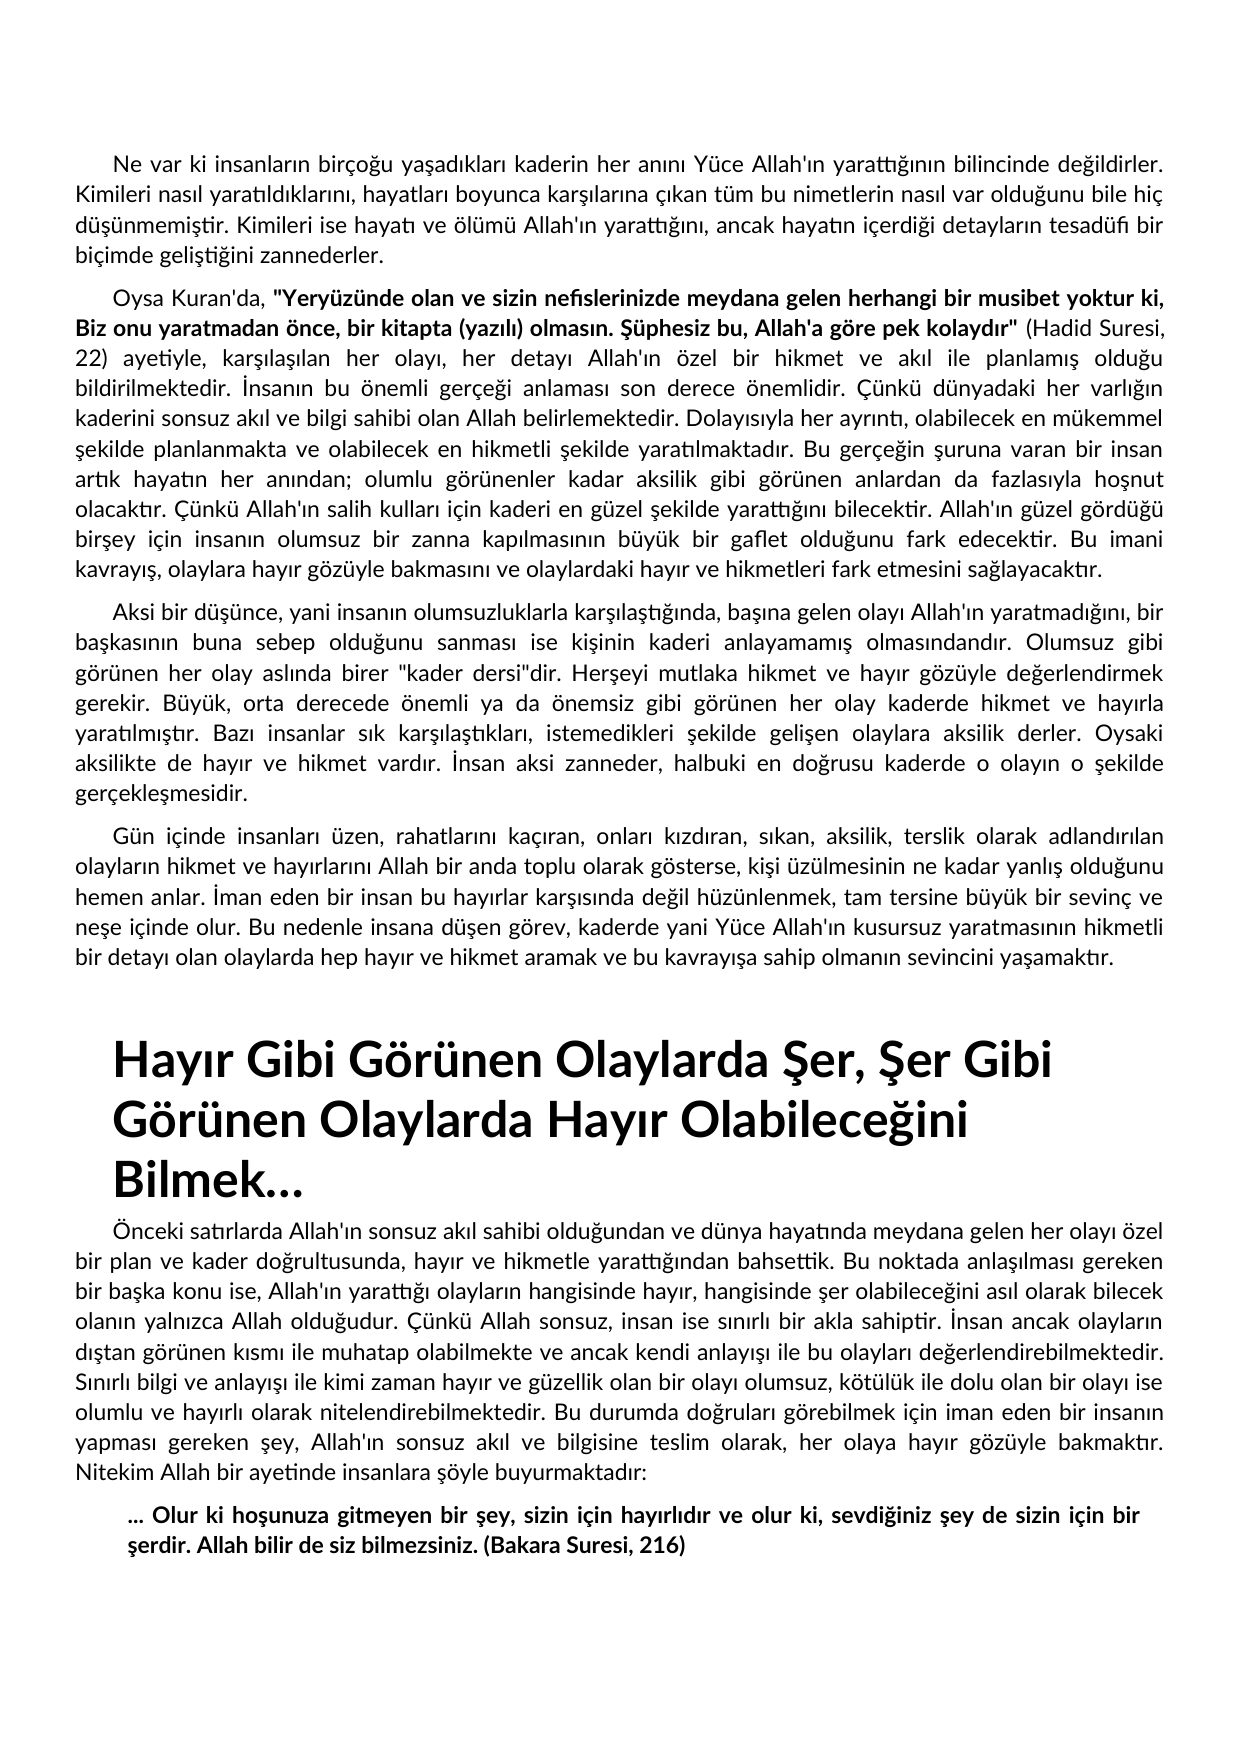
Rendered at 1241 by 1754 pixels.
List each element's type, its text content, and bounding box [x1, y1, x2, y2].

text Önceki satırlarda Allah'ın sonsuz akıl sahibi olduğundan ve dünya hayatında meydana gelen her olayı özel bir plan ve kader doğrultusunda, hayır ve hikmetle yarattığından bahsettik. Bu noktada anlaşılması gereken bir başka konu ise, Allah'ın yarattığı olayların hangisinde hayır, hangisinde şer olabileceğini asıl olarak bilecek olanın yalnızca Allah olduğudur. Çünkü Allah sonsuz, insan ise sınırlı bir akla sahiptir. İnsan ancak olayların dıştan görünen kısmı ile muhatap olabilmekte ve ancak kendi anlayışı ile bu olayları değerlendirebilmektedir. Sınırlı bilgi ve anlayışı ile kimi zaman hayır ve güzellik olan bir olayı olumsuz, kötülük ile dolu olan bir olayı ise olumlu ve hayırlı olarak nitelendirebilmektedir. Bu durumda doğruları görebilmek için iman eden bir insanın yapması gereken şey, Allah'ın sonsuz akıl ve bilgisine teslim olarak, her olaya hayır gözüyle bakmaktır. Nitekim Allah bir ayetinde insanlara şöyle buyurmaktadır: [75, 1216, 1165, 1486]
text Gün içinde insanları üzen, rahatlarını kaçıran, onları kızdıran, sıkan, aksilik, terslik olarak adlandırılan olayların hikmet ve hayırlarını Allah bir anda toplu olarak gösterse, kişi üzülmesinin ne kadar yanlış olduğunu hemen anlar. İman eden bir insan bu hayırlar karşısında değil hüzünlenmek, tam tersine büyük bir sevinç ve neşe içinde olur. Bu nedenle insana düşen görev, kaderde yani Yüce Allah'ın kusursuz yaratmasının hikmetli bir detayı olan olaylarda hep hayır ve hikmet aramak ve bu kavrayışa sahip olmanın sevincini yaşamaktır. [75, 822, 1165, 970]
text Oysa Kuran'da, "Yeryüzünde olan ve sizin nefislerinizde meydana gelen herhangi bir musibet yoktur ki, Biz onu yaratmadan önce, bir kitapta (yazılı) olmasın. Şüphesiz bu, Allah'a göre pek kolaydır" (Hadid Suresi, 22) ayetiyle, karşılaşılan her olayı, her detayı Allah'ın özel bir hikmet ve akıl ile planlamış olduğu bildirilmektedir. İnsanın bu önemli gerçeği anlaması son derece önemlidir. Çünkü dünyadaki her varlığın kaderini sonsuz akıl ve bilgi sahibi olan Allah belirlemektedir. Dolayısıyla her ayrıntı, olabilecek en mükemmel şekilde planlanmakta ve olabilecek en hikmetli şekilde yaratılmaktadır. Bu gerçeğin şuruna varan bir insan artık hayatın her anından; olumlu görünenler kadar aksilik gibi görünen anlardan da fazlasıyla hoşnut olacaktır. Çünkü Allah'ın salih kulları için kaderi en güzel şekilde yarattığını bilecektir. Allah'ın güzel gördüğü birşey için insanın olumsuz bir zanna kapılmasının büyük bir gaflet olduğunu fark edecektir. Bu imani kavrayış, olaylara hayır gözüyle bakmasını ve olaylardaki hayır ve hikmetleri fark etmesini sağlayacaktır. [75, 283, 1165, 583]
subtitle Hayır Gibi Görünen Olaylarda Şer, Şer Gibi Görünen Olaylarda Hayır Olabileceğini Bilmek… [112, 1028, 1165, 1208]
text Ne var ki insanların birçoğu yaşadıkları kaderin her anını Yüce Allah'ın yarattığının bilincinde değildirler. Kimileri nasıl yaratıldıklarını, hayatları boyunca karşılarına çıkan tüm bu nimetlerin nasıl var olduğunu bile hiç düşünmemiştir. Kimileri ise hayatı ve ölümü Allah'ın yarattığını, ancak hayatın içerdiği detayların tesadüfi bir biçimde geliştiğini zannederler. [75, 150, 1165, 268]
text ... Olur ki hoşunuza gitmeyen bir şey, sizin için hayırlıdır ve olur ki, sevdiğiniz şey de sizin için bir şerdir. Allah bilir de siz bilmezsiniz. (Bakara Suresi, 216) [127, 1501, 1143, 1558]
text Aksi bir düşünce, yani insanın olumsuzluklarla karşılaştığında, başına gelen olayı Allah'ın yaratmadığını, bir başkasının buna sebep olduğunu sanması ise kişinin kaderi anlayamamış olmasındandır. Olumsuz gibi görünen her olay aslında birer "kader dersi"dir. Herşeyi mutlaka hikmet ve hayır gözüyle değerlendirmek gerekir. Büyük, orta derecede önemli ya da önemsiz gibi görünen her olay kaderde hikmet ve hayırla yaratılmıştır. Bazı insanlar sık karşılaştıkları, istemedikleri şekilde gelişen olaylara aksilik derler. Oysaki aksilikte de hayır ve hikmet vardır. İnsan aksi zanneder, halbuki en doğrusu kaderde o olayın o şekilde gerçekleşmesidir. [75, 598, 1165, 807]
